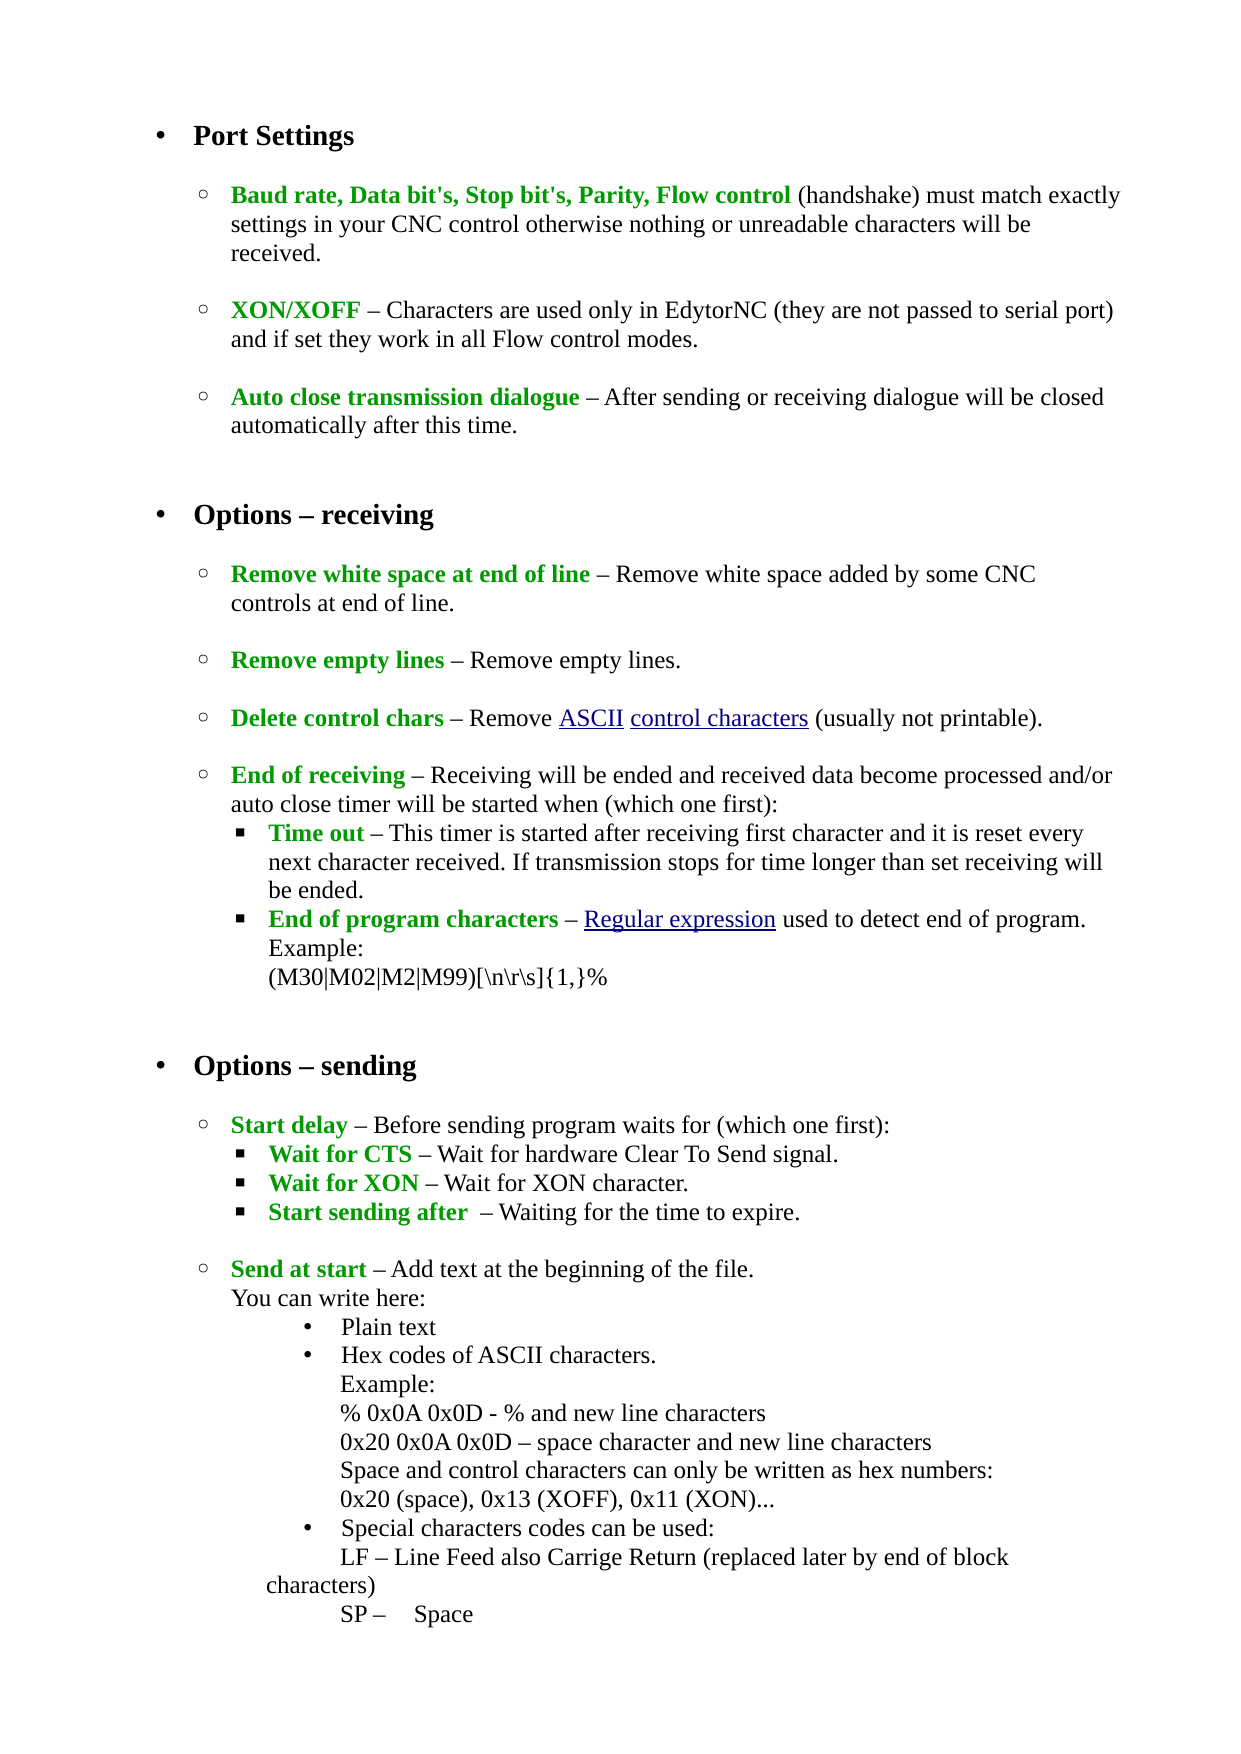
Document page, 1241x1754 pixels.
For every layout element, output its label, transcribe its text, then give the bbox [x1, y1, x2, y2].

list End of receiving – Receiving will be ended and received data become processed and/or auto close timer will be started when (which one first): [193, 760, 1122, 818]
list Delete control chars – Remove ASCII control characters (usually not printable). [193, 703, 1122, 732]
text % 0x0A 0x0D - % and new line characters [266, 1398, 1122, 1427]
list Options – receiving [156, 497, 1122, 530]
list Hex codes of ASCII characters. [303, 1340, 1122, 1369]
text Example: [266, 1369, 1122, 1398]
list Plain text [303, 1312, 1122, 1340]
list Special characters codes can be used: [303, 1513, 1122, 1542]
list You can write here: [193, 1283, 1122, 1312]
list Send at start – Add text at the beginning of the file. [193, 1254, 1122, 1283]
list Start sending after – Waiting for the time to expire. [231, 1197, 1122, 1225]
text 0x20 (space), 0x13 (XOFF), 0x11 (XON)... [266, 1484, 1122, 1513]
list Baud rate, Data bit's, Stop bit's, Parity, Flow control (handshake) must match exactly settings in your CNC control otherwise nothing or unreadable characters will be received. [193, 181, 1122, 267]
list Port Settings [156, 118, 1122, 152]
list End of program characters – Regular expression used to detect end of program. [231, 904, 1122, 933]
list Wait for XON – Wait for XON character. [231, 1168, 1122, 1197]
text SP – Space [266, 1599, 1122, 1628]
text 0x20 0x0A 0x0D – space character and new line characters [266, 1427, 1122, 1455]
list Time out – This timer is started after receiving first character and it is reset every next character received. If transmission stops for time longer than set receiving will be ended. [231, 818, 1122, 904]
list Remove white space at end of line – Remove white space added by some CNC controls at end of line. [193, 559, 1122, 617]
list Example: [231, 933, 1122, 962]
list Start delay – Before sending program waits for (which one first): [193, 1110, 1122, 1139]
text LF – Line Feed also Carrige Return (replaced later by end of block characters) [266, 1542, 1122, 1599]
list Options – sending [156, 1048, 1122, 1082]
list Auto close transmission dialogue – After sending or receiving dialogue will be closed automatically after this time. [193, 382, 1122, 439]
list Wait for CTS – Wait for hardware Clear To Send signal. [231, 1139, 1122, 1168]
text Space and control characters can only be written as hex numbers: [266, 1455, 1122, 1484]
list XON/XOFF – Characters are used only in EdytorNC (they are not passed to serial port) and if set they work in all Flow control modes. [193, 296, 1122, 353]
list (M30|M02|M2|M99)[\n\r\s]{1,}% [231, 962, 1122, 990]
list Remove empty lines – Remove empty lines. [193, 645, 1122, 674]
